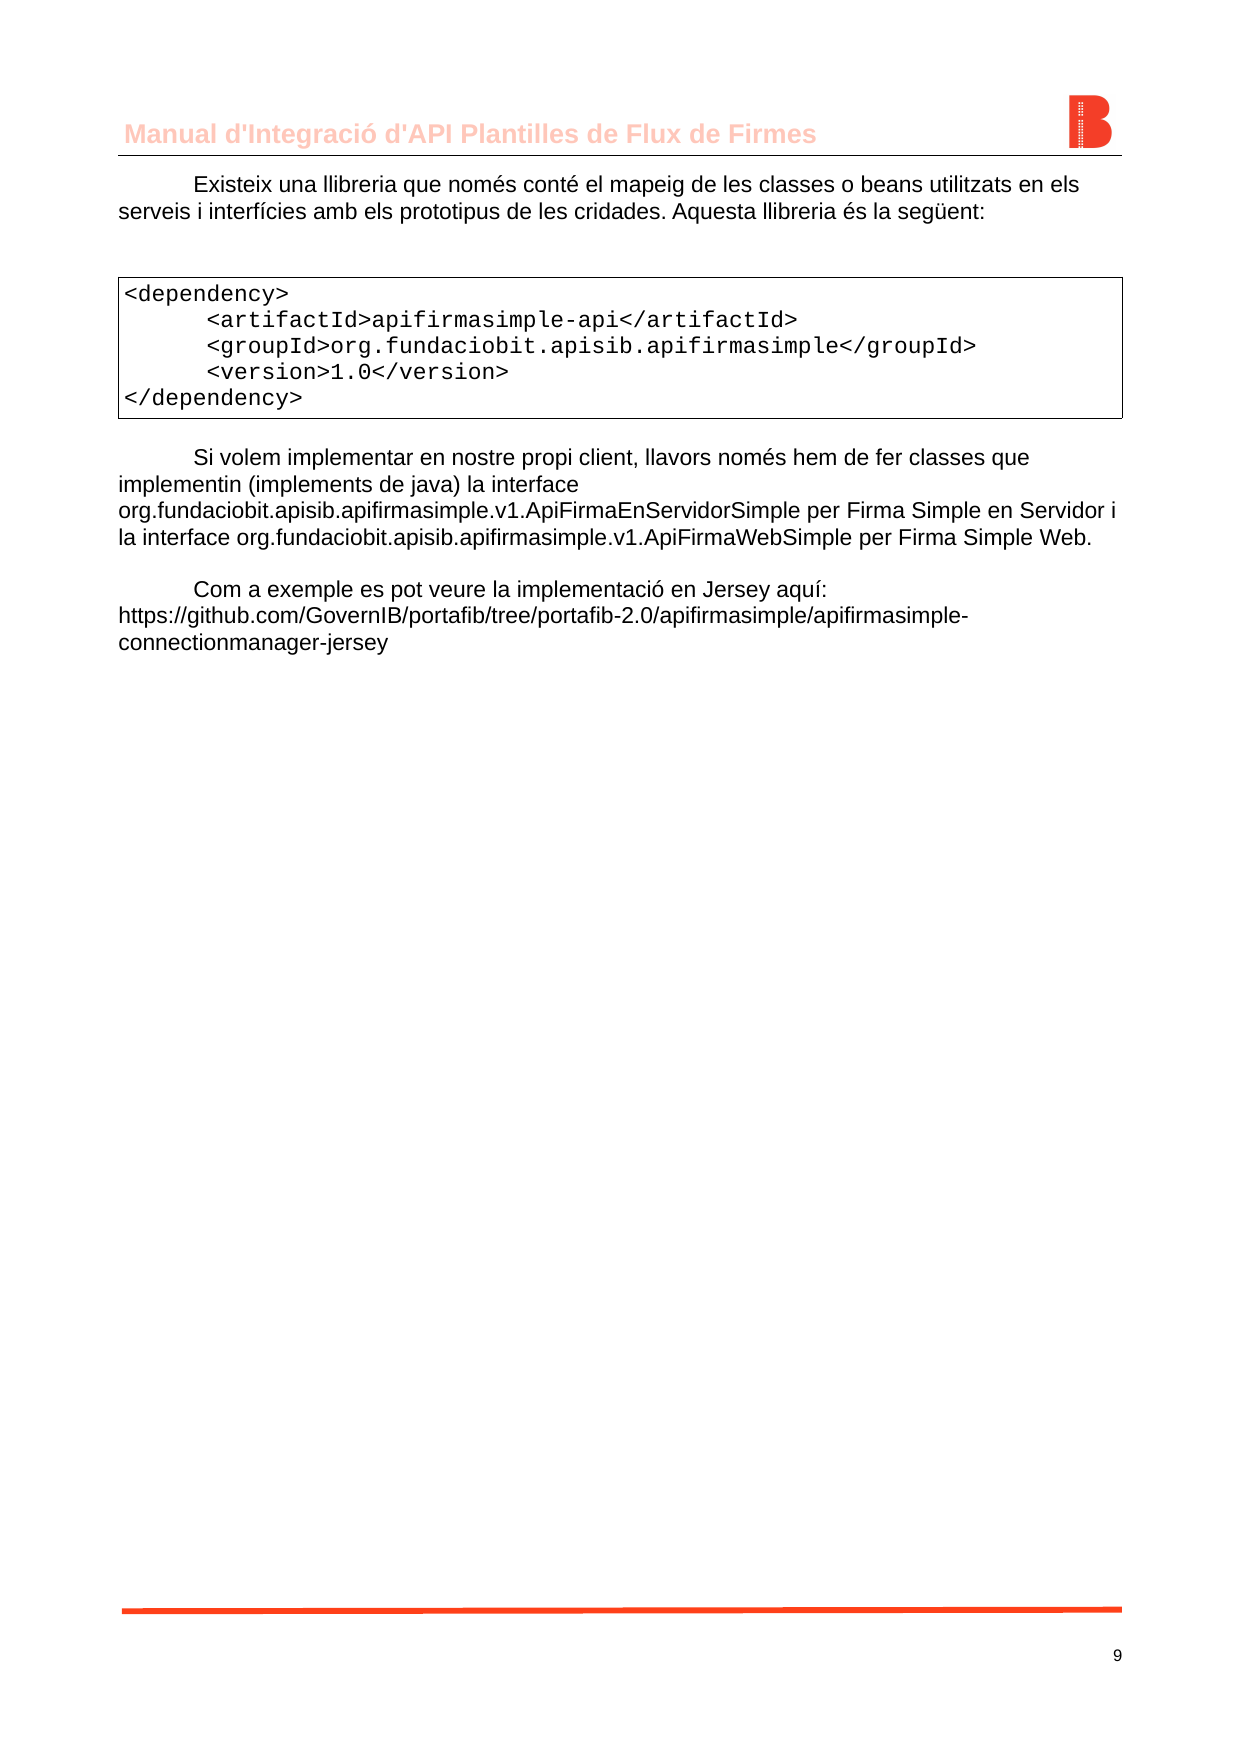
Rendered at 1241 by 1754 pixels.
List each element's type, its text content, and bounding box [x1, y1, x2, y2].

text Existeix una llibreria que només conté el mapeig de les classes o beans utilitzats en els serveis i interfícies amb els prototipus de les cridades. Aquesta llibreria és la següent: [118, 171, 1122, 224]
text Com a exemple es pot veure la implementació en Jersey aquí: https://github.com/GovernIB/portafib/tree/portafib-2.0/apifirmasimple/apifirmasimple-connectionmanager-jersey [118, 576, 1122, 655]
text Si volem implementar en nostre propi client, llavors només hem de fer classes que implementin (implements de java) la interface org.fundaciobit.apisib.apifirmasimple.v1.ApiFirmaEnServidorSimple per Firma Simple en Servidor i la interface org.fundaciobit.apisib.apifirmasimple.v1.ApiFirmaWebSimple per Firma Simple Web. [118, 419, 1122, 550]
table_header <dependency> <artifactId>apifirmasimple-api</artifactId> <groupId>org.fundaciobit.apisib.apifirmasimple</groupId> <version>1.0</version> </dependency> [119, 278, 1122, 418]
picture [1063, 94, 1117, 150]
